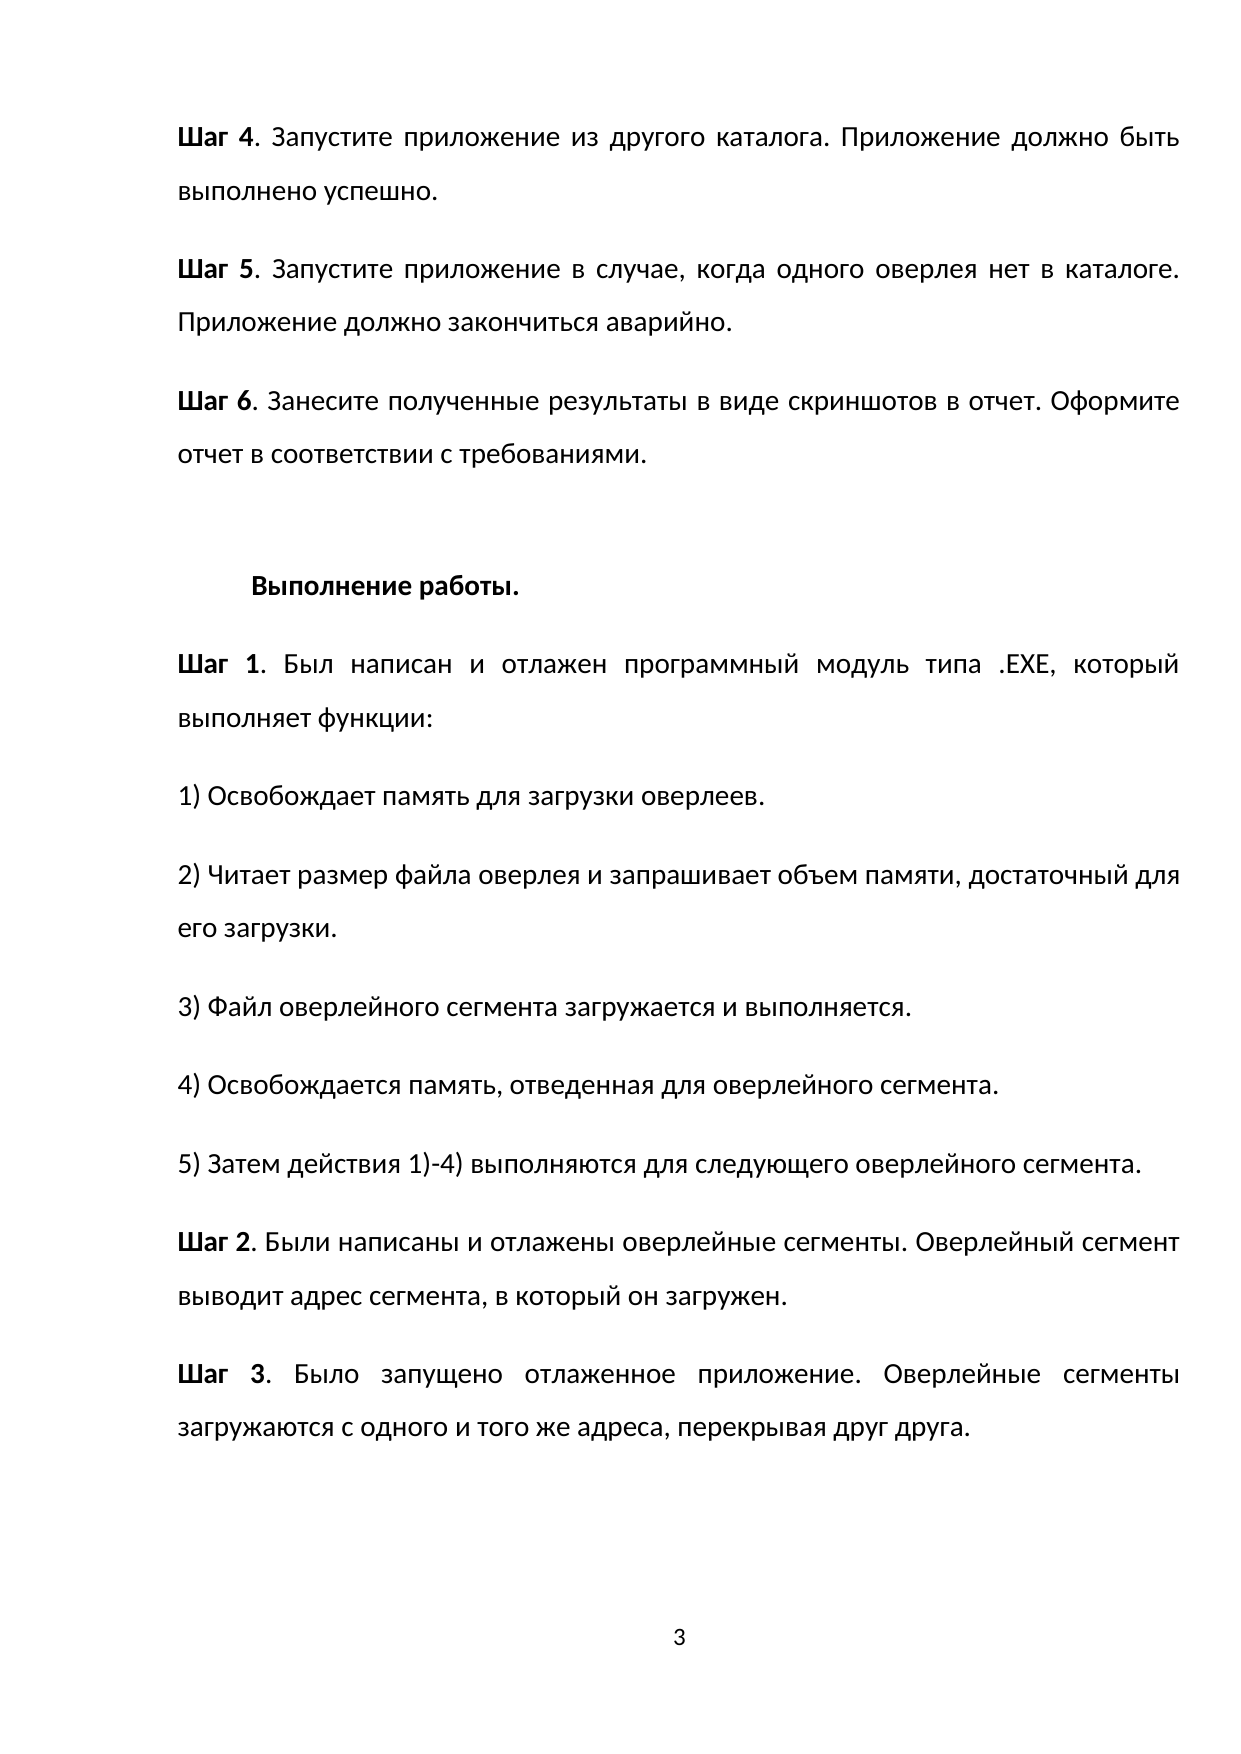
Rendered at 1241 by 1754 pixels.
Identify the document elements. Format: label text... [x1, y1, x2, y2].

text Шаг 5. Запустите приложение в случае, когда одного оверлея нет в каталоге. Приложение должно закончиться аварийно. [177, 250, 1181, 339]
text Шаг 6. Занесите полученные результаты в виде скриншотов в отчет. Оформите отчет в соответствии с требованиями. [177, 382, 1181, 471]
text Шаг 2. Были написаны и отлажены оверлейные сегменты. Оверлейный сегмент выводит адрес сегмента, в который он загружен. [177, 1223, 1181, 1312]
text Шаг 4. Запустите приложение из другого каталога. Приложение должно быть выполнено успешно. [177, 118, 1181, 207]
text 1) Освобождает память для загрузки оверлеев. [177, 777, 1181, 813]
text 4) Освобождается память, отведенная для оверлейного сегмента. [177, 1066, 1181, 1102]
text 5) Затем действия 1)-4) выполняются для следующего оверлейного сегмента. [177, 1145, 1181, 1180]
text Выполнение работы. [177, 567, 1181, 603]
text 2) Читает размер файла оверлея и запрашивает объем памяти, достаточный для его загрузки. [177, 856, 1181, 945]
text 3) Файл оверлейного сегмента загружается и выполняется. [177, 988, 1181, 1023]
text Шаг 1. Был написан и отлажен программный модуль типа .ЕХЕ, который выполняет функции: [177, 646, 1181, 735]
text Шаг 3. Было запущено отлаженное приложение. Оверлейные сегменты загружаются с одного и того же адреса, перекрывая друг друга. [177, 1355, 1181, 1444]
